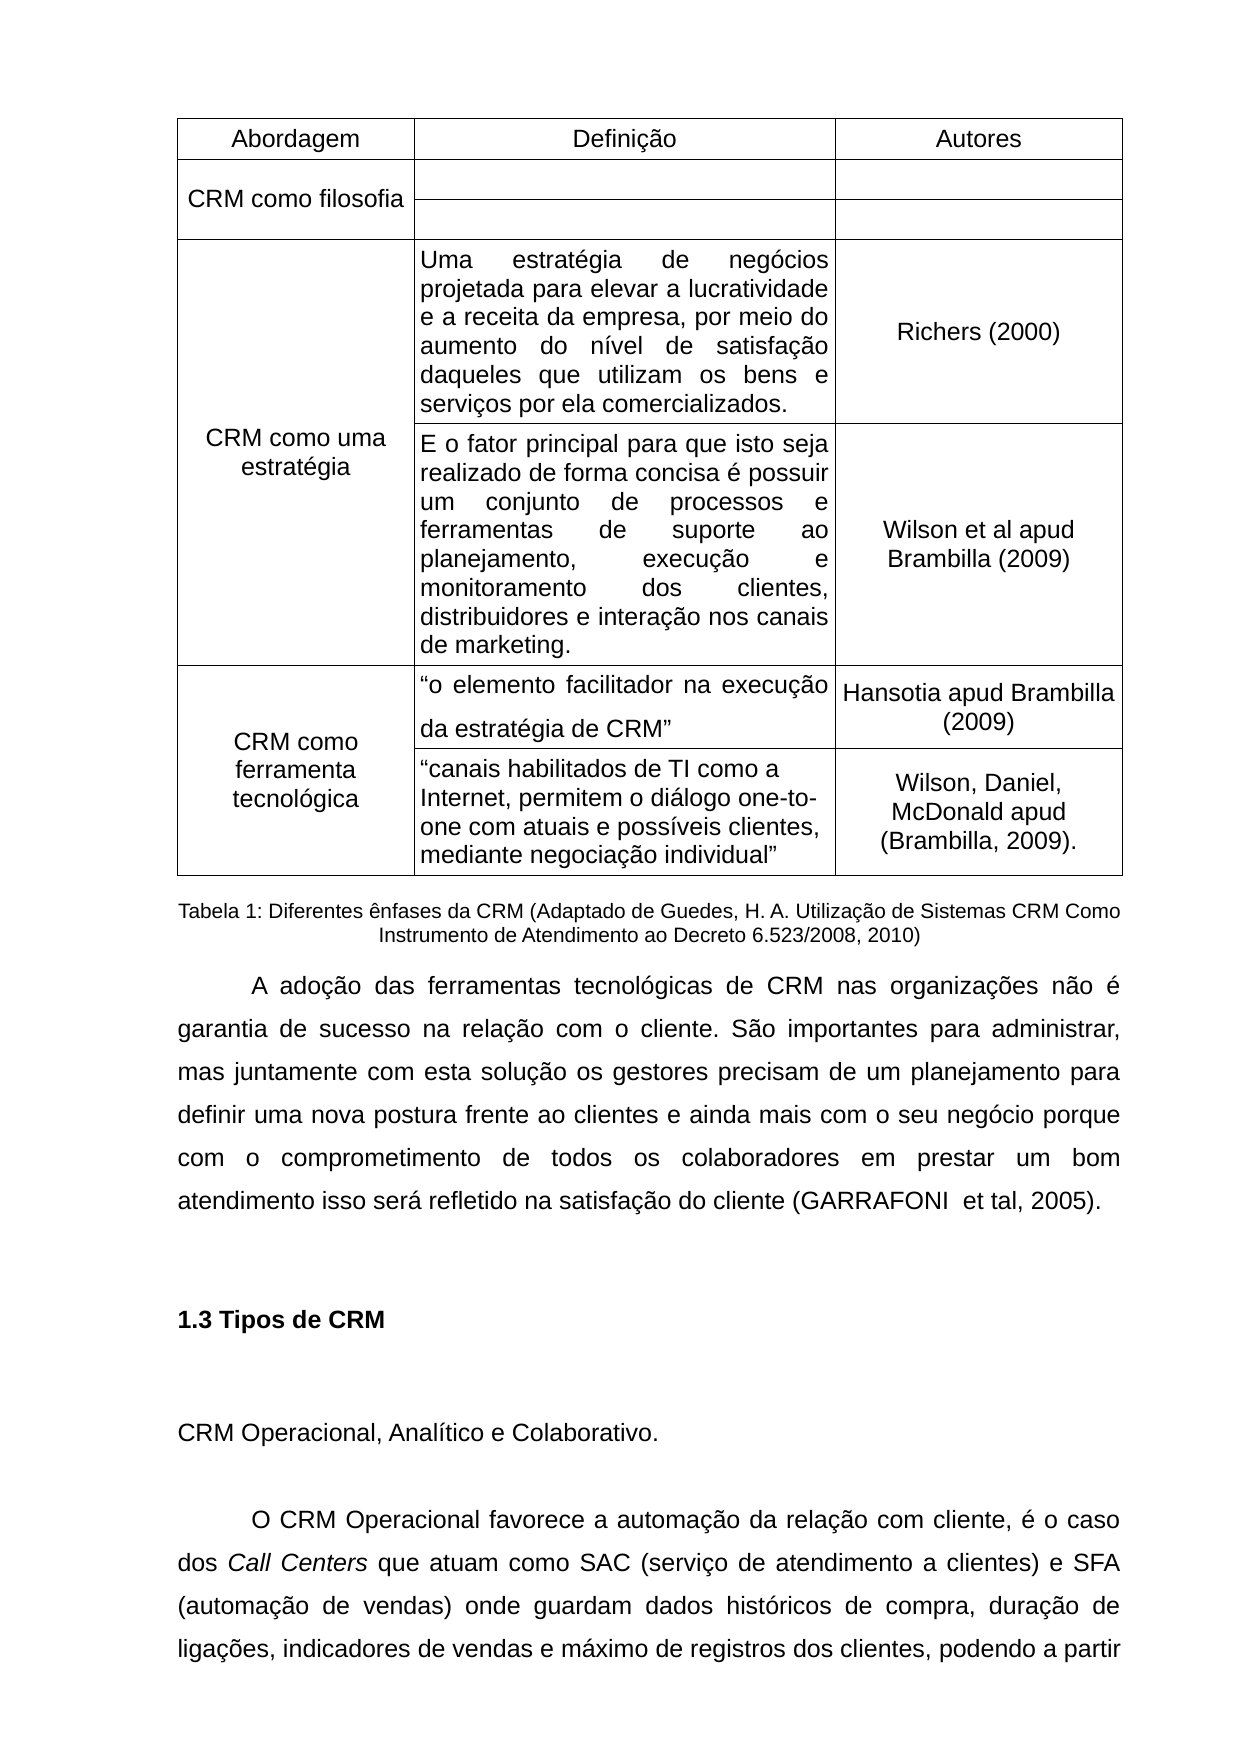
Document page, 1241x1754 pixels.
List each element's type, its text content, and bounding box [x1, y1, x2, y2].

table_cell Wilson, Daniel, McDonald apud (Brambilla, 2009). [836, 749, 1122, 875]
table_header Abordagem [178, 119, 414, 158]
table_cell [836, 160, 1122, 199]
text A adoção das ferramentas tecnológicas de CRM nas organizações não é garantia de sucesso na relação com o cliente. São importantes para administrar, mas juntamente com esta solução os gestores precisam de um planejamento para definir uma nova postura frente ao clientes e ainda mais com o seu negócio porque com o comprometimento de todos os colaboradores em prestar um bom atendimento isso será refletido na satisfação do cliente (GARRAFONI et tal, 2005). [177, 971, 1122, 1215]
table_cell CRM como filosofia [178, 160, 414, 239]
table_cell Richers (2000) [836, 240, 1122, 423]
table_cell CRM como uma estratégia [178, 240, 414, 665]
table_cell [415, 200, 835, 239]
text Tabela 1: Diferentes ênfases da CRM (Adaptado de Guedes, H. A. Utilização de Sistemas CRM Como Instrumento de Atendimento ao Decreto 6.523/2008, 2010) [177, 899, 1122, 947]
table_cell “canais habilitados de TI como a Internet, permitem o diálogo one-to-one com atuais e possíveis clientes, mediante negociação individual” [415, 749, 835, 875]
table_cell E o fator principal para que isto seja realizado de forma concisa é possuir um conjunto de processos e ferramentas de suporte ao planejamento, execução e monitoramento dos clientes, distribuidores e interação nos canais de marketing. [415, 424, 835, 665]
table_header Autores [836, 119, 1122, 158]
table_header Definição [415, 119, 835, 158]
table_cell Wilson et al apud Brambilla (2009) [836, 424, 1122, 665]
table_cell “o elemento facilitador na execução da estratégia de CRM” [415, 666, 835, 748]
table_cell [415, 160, 835, 199]
text CRM Operacional, Analítico e Colaborativo. [177, 1418, 1122, 1447]
table_cell CRM como ferramenta tecnológica [178, 666, 414, 875]
table_cell Uma estratégia de negócios projetada para elevar a lucratividade e a receita da empresa, por meio do aumento do nível de satisfação daqueles que utilizam os bens e serviços por ela comercializados. [415, 240, 835, 423]
table_cell Hansotia apud Brambilla (2009) [836, 666, 1122, 748]
table_cell [836, 200, 1122, 239]
text O CRM Operacional favorece a automação da relação com cliente, é o caso dos Call Centers que atuam como SAC (serviço de atendimento a clientes) e SFA (automação de vendas) onde guardam dados históricos de compra, duração de ligações, indicadores de vendas e máximo de registros dos clientes, podendo a partir [177, 1504, 1122, 1663]
subtitle 1.3 Tipos de CRM [177, 1271, 1122, 1333]
